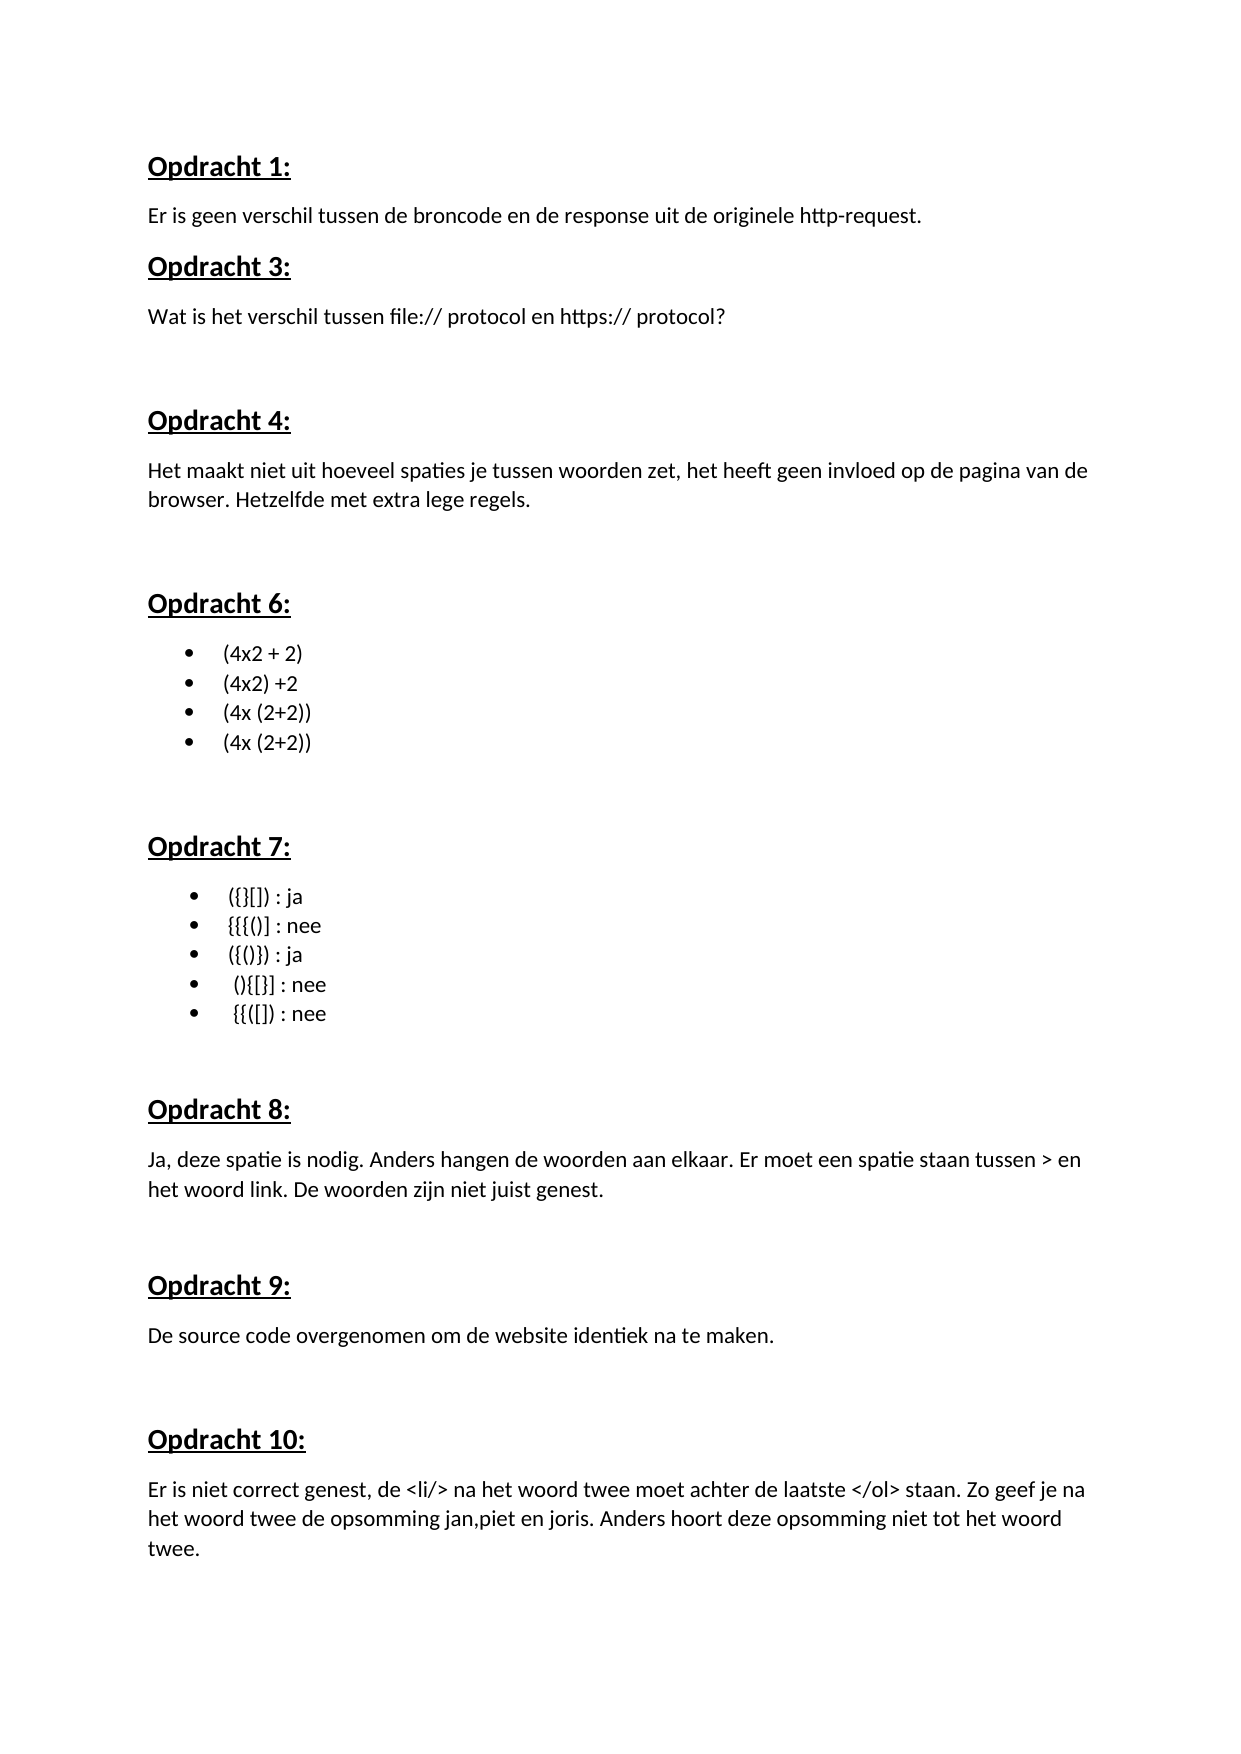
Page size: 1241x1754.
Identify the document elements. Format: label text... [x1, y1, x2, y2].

text Opdracht 4: [148, 402, 1093, 437]
list (4x2 + 2) [185, 639, 1093, 667]
list ({}[]) : ja [190, 882, 1093, 910]
text Opdracht 3: [148, 248, 1093, 283]
list (4x (2+2)) [185, 698, 1093, 726]
text Opdracht 9: [148, 1267, 1093, 1302]
text Er is niet correct genest, de <li/> na het woord twee moet achter de laatste </ol> staan. Zo geef je na het woord twee de opsomming jan,piet en joris. Anders hoort deze opsomming niet tot het woord twee. [148, 1475, 1093, 1562]
list {{([]) : nee [190, 999, 1093, 1027]
text Ja, deze spatie is nodig. Anders hangen de woorden aan elkaar. Er moet een spatie staan tussen > en het woord link. De woorden zijn niet juist genest. [148, 1145, 1093, 1203]
text Er is geen verschil tussen de broncode en de response uit de originele http-request. [148, 202, 1093, 230]
list ({()}) : ja [190, 941, 1093, 968]
text Opdracht 6: [148, 585, 1093, 621]
text Wat is het verschil tussen file:// protocol en https:// protocol? [148, 302, 1093, 330]
list (){[}] : nee [190, 970, 1093, 998]
text Het maakt niet uit hoeveel spaties je tussen woorden zet, het heeft geen invloed op de pagina van de browser. Hetzelfde met extra lege regels. [148, 456, 1093, 513]
list {{{()] : nee [190, 911, 1093, 939]
list (4x2) +2 [185, 669, 1093, 697]
text De source code overgenomen om de website identiek na te maken. [148, 1321, 1093, 1349]
text Opdracht 10: [148, 1421, 1093, 1457]
list (4x (2+2)) [185, 728, 1093, 756]
text Opdracht 8: [148, 1091, 1093, 1127]
text Opdracht 1: [148, 148, 1093, 183]
text Opdracht 7: [148, 828, 1093, 863]
